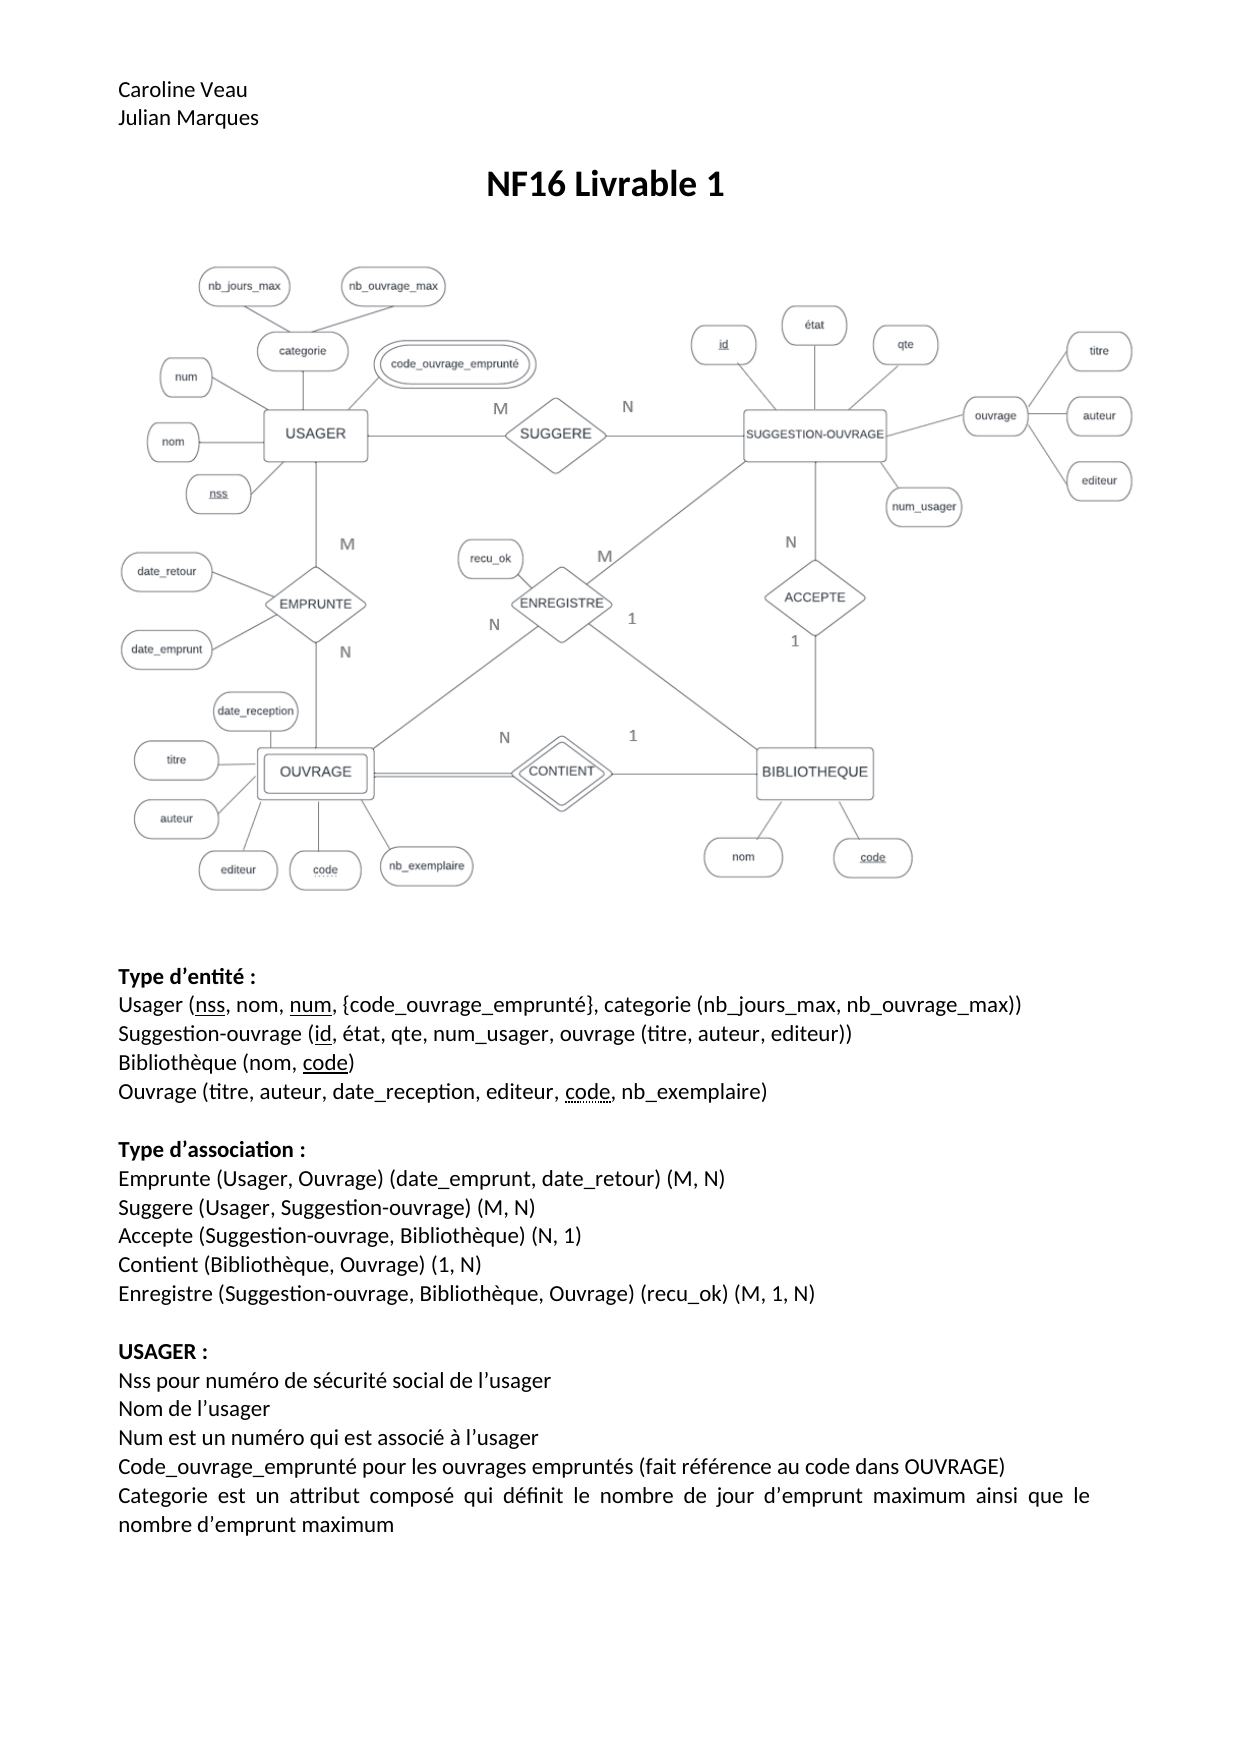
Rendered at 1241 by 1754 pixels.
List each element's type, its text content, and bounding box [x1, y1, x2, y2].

text Enregistre (Suggestion-ouvrage, Bibliothèque, Ouvrage) (recu_ok) (M, 1, N) [118, 1279, 1093, 1307]
text Ouvrage (titre, auteur, date_reception, editeur, code, nb_exemplaire) [118, 1077, 1093, 1105]
text Bibliothèque (nom, code) [118, 1048, 1093, 1076]
text Type d’association : [118, 1135, 1093, 1163]
text Suggestion-ouvrage (id, état, qte, num_usager, ouvrage (titre, auteur, editeur)) [118, 1019, 1093, 1047]
text Accepte (Suggestion-ouvrage, Bibliothèque) (N, 1) [118, 1221, 1093, 1249]
text NF16 Livrable 1 [118, 160, 1093, 206]
text Emprunte (Usager, Ouvrage) (date_emprunt, date_retour) (M, N) [118, 1164, 1093, 1192]
text Nss pour numéro de sécurité social de l’usager [118, 1366, 1093, 1394]
text Type d’entité : [118, 962, 1093, 990]
text Categorie est un attribut composé qui définit le nombre de jour d’emprunt maximum ainsi que le nombre d’emprunt maximum [118, 1481, 1093, 1538]
text Suggere (Usager, Suggestion-ouvrage) (M, N) [118, 1193, 1093, 1221]
text USAGER : [118, 1337, 1093, 1365]
text Code_ouvrage_emprunté pour les ouvrages empruntés (fait référence au code dans OUVRAGE) [118, 1452, 1093, 1480]
text Usager (nss, nom, num, {code_ouvrage_emprunté}, categorie (nb_jours_max, nb_ouvrage_max)) [118, 991, 1093, 1019]
text Num est un numéro qui est associé à l’usager [118, 1423, 1093, 1451]
text Contient (Bibliothèque, Ouvrage) (1, N) [118, 1250, 1093, 1278]
text Nom de l’usager [118, 1394, 1093, 1423]
